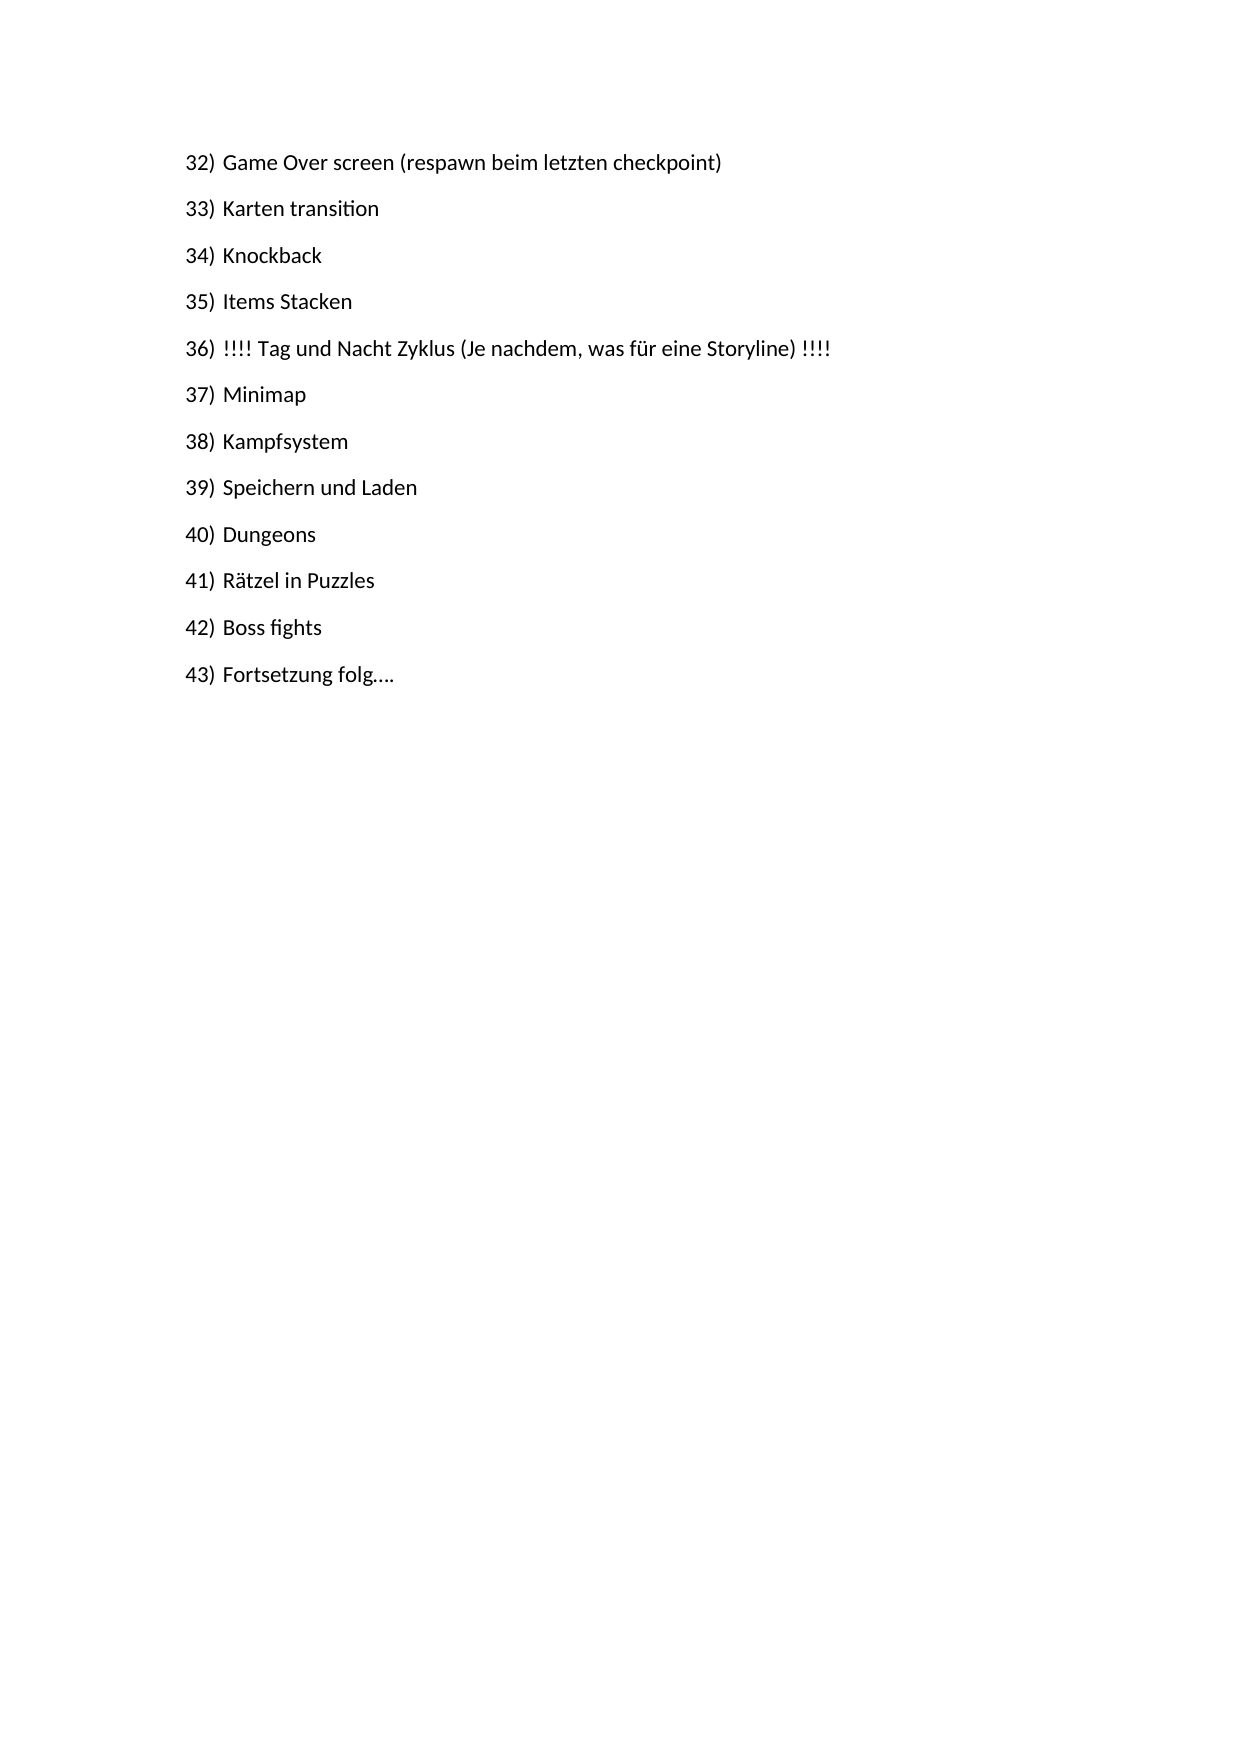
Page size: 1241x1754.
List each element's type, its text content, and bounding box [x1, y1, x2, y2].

list Speichern und Laden [185, 473, 1093, 502]
list Items Stacken [185, 287, 1093, 315]
list Kampfsystem [185, 427, 1093, 455]
list Knockback [185, 241, 1093, 269]
list Minimap [185, 380, 1093, 408]
list !!!! Tag und Nacht Zyklus (Je nachdem, was für eine Storyline) !!!! [185, 334, 1093, 362]
list Fortsetzung folg…. [185, 660, 1093, 688]
list Boss fights [185, 613, 1093, 641]
list Dungeons [185, 520, 1093, 548]
list Rätzel in Puzzles [185, 567, 1093, 595]
list Karten transition [185, 194, 1093, 222]
list Game Over screen (respawn beim letzten checkpoint) [185, 148, 1093, 176]
